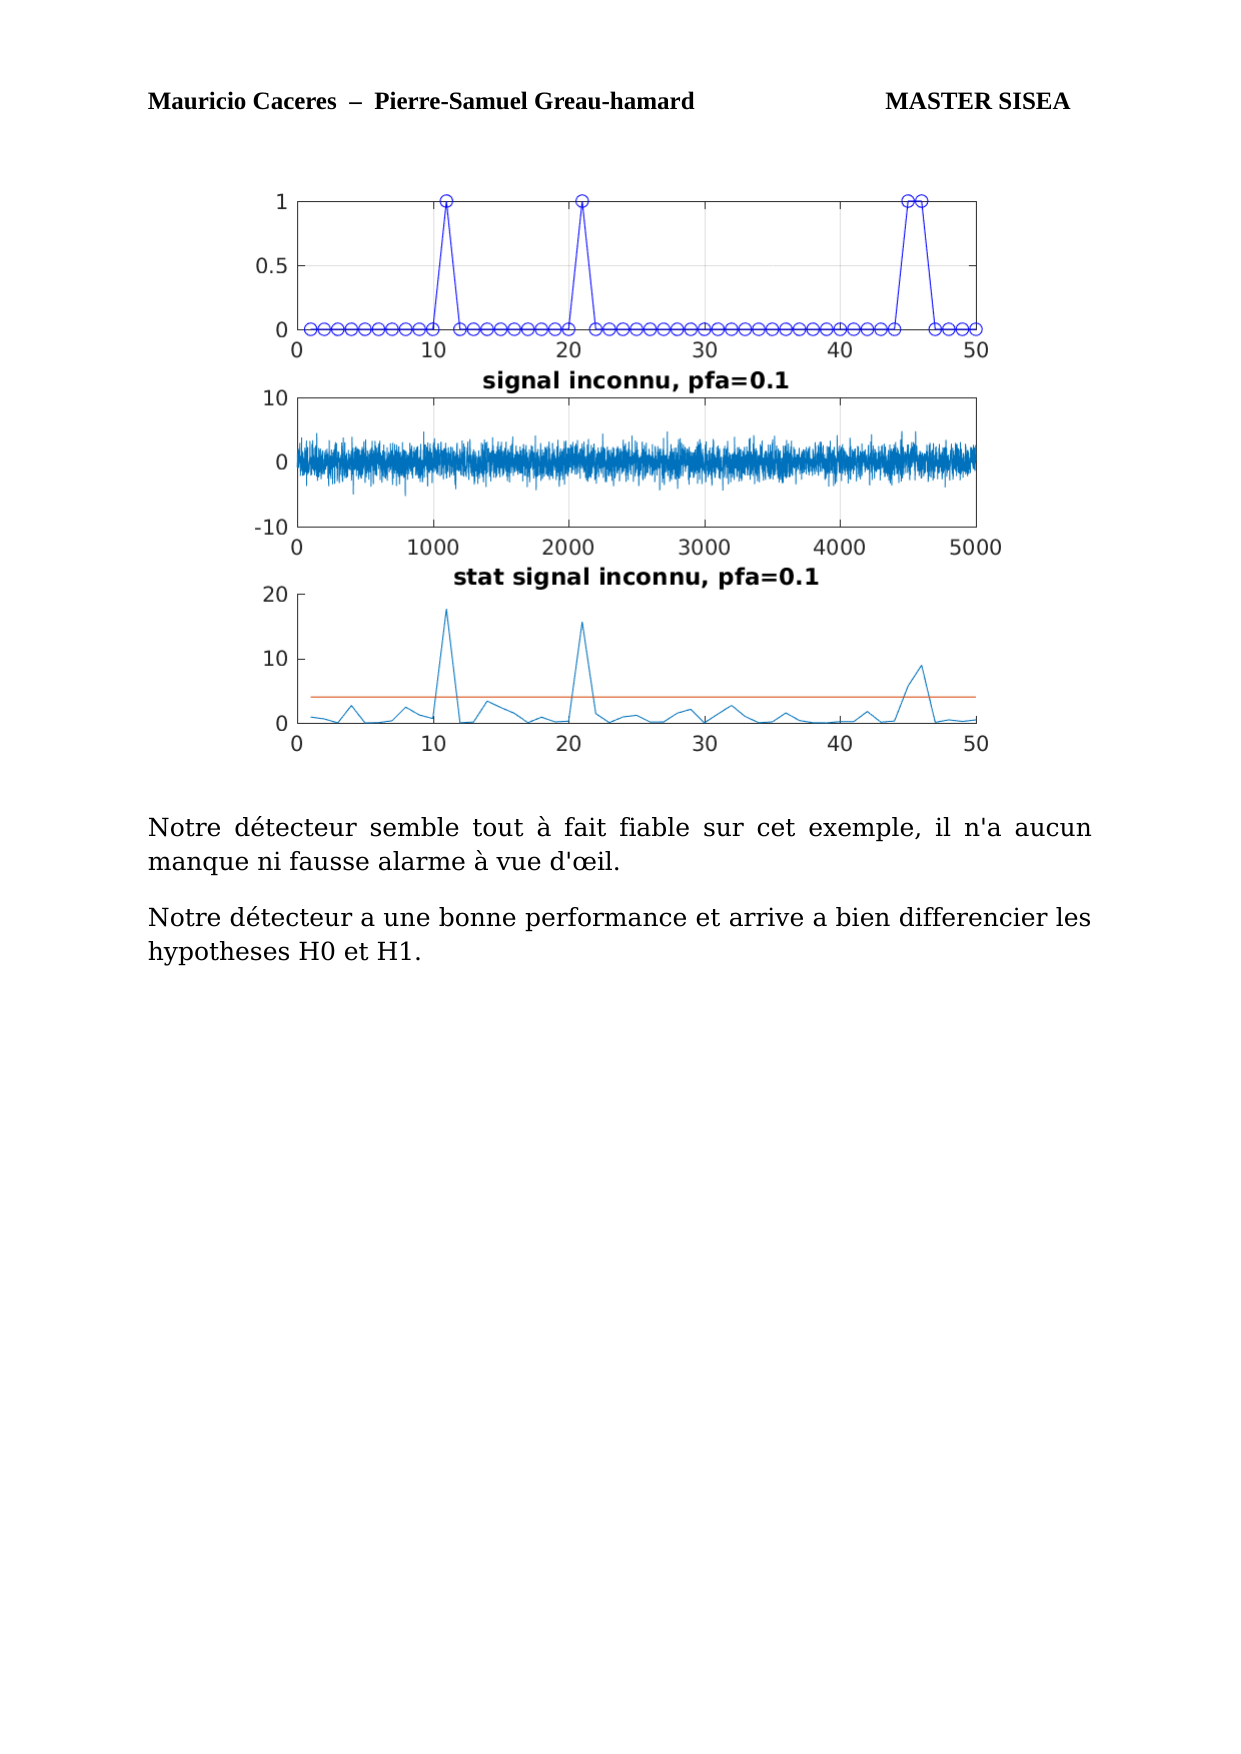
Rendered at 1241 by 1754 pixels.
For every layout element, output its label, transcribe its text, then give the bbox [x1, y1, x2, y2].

text Notre détecteur a une bonne performance et arrive a bien differencier les hypotheses H0 et H1. [148, 901, 1093, 966]
text Notre détecteur semble tout à fait fiable sur cet exemple, il n'a aucun manque ni fausse alarme à vue d'œil. [148, 641, 1093, 876]
picture [183, 139, 1058, 795]
